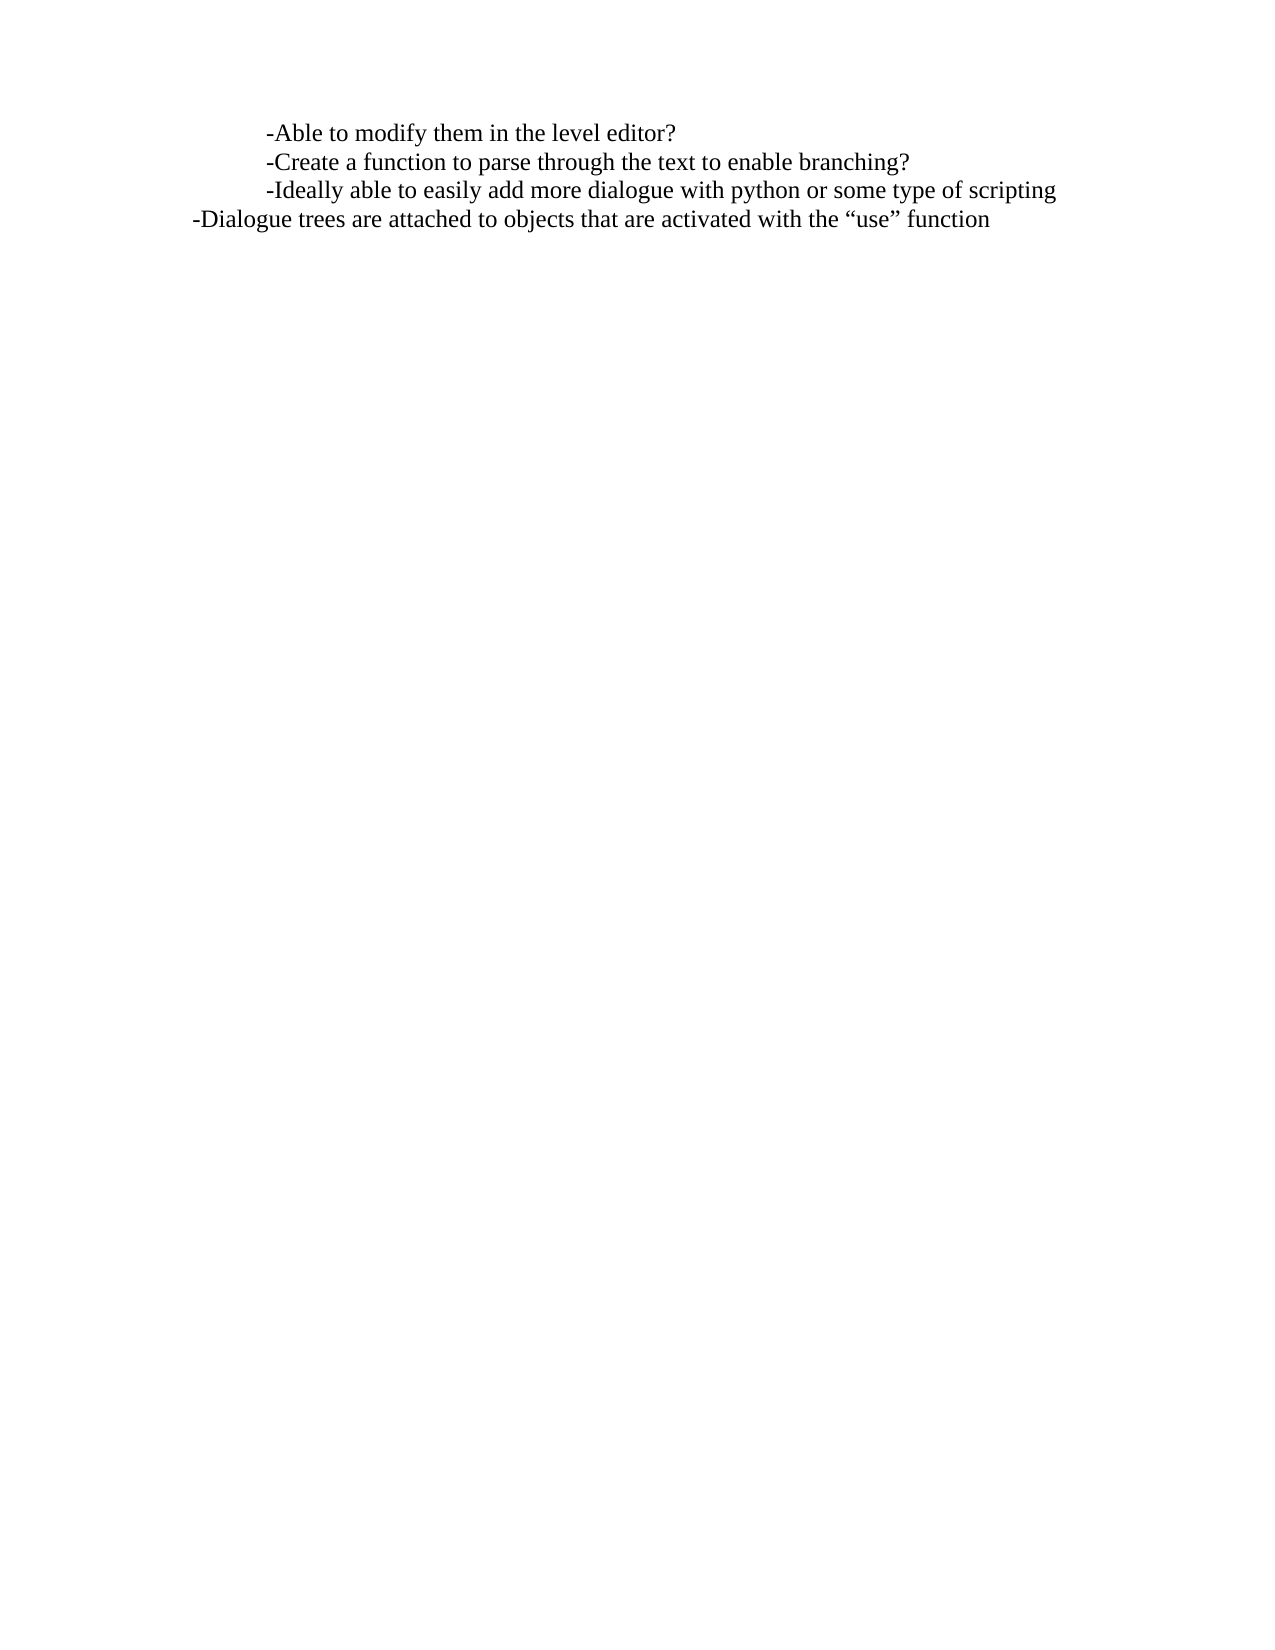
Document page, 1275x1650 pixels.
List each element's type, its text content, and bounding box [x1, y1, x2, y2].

text -Ideally able to easily add more dialogue with python or some type of scripting [118, 176, 1157, 204]
text -Create a function to parse through the text to enable branching? [118, 147, 1157, 176]
text -Dialogue trees are attached to objects that are activated with the “use” function [118, 204, 1157, 233]
text -Able to modify them in the level editor? [118, 118, 1157, 147]
